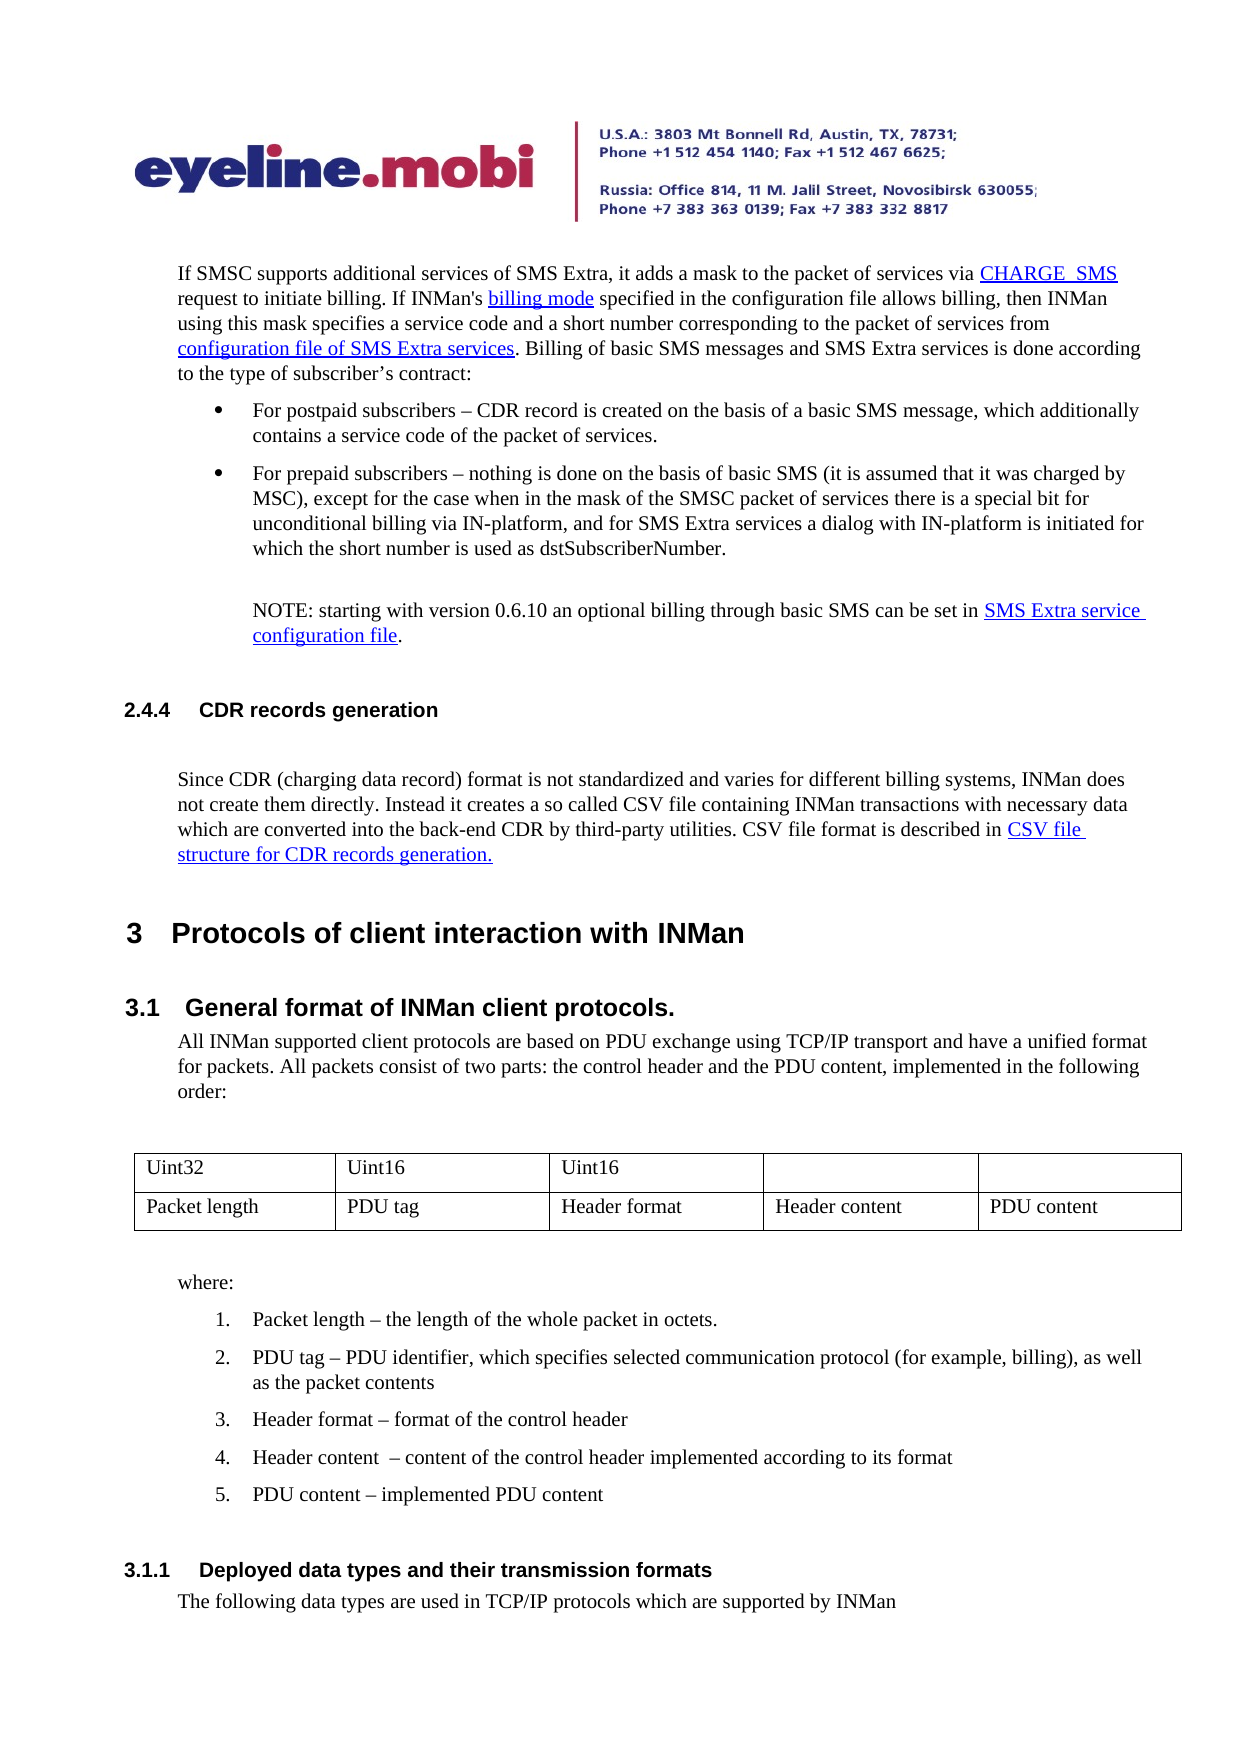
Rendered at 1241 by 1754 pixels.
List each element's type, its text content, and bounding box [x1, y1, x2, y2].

subtitle CDR records generation [118, 697, 1151, 722]
list Packet length – the length of the whole packet in octets. [215, 1306, 1151, 1331]
subtitle Protocols of client interaction with INMan [118, 916, 1151, 949]
table_cell Header content [764, 1193, 978, 1230]
list NOTE: starting with version 0.6.10 an optional billing through basic SMS can be set in SMS Extra service configuration file. [215, 597, 1151, 647]
table_header Uint16 [336, 1154, 549, 1192]
list Header content – content of the control header implemented according to its format [215, 1444, 1151, 1469]
list For postpaid subscribers – CDR record is created on the basis of a basic SMS message, which additionally contains a service code of the packet of services. [215, 397, 1151, 447]
list Header format – format of the control header [215, 1406, 1151, 1431]
subtitle General format of INMan client protocols. [118, 993, 1151, 1022]
table_cell PDU tag [336, 1193, 549, 1230]
table_cell Packet length [135, 1193, 335, 1230]
subtitle Deployed data types and their transmission formats [118, 1556, 1151, 1581]
text The following data types are used in TCP/IP protocols which are supported by INMan [177, 1588, 1151, 1613]
text All INMan supported client protocols are based on PDU exchange using TCP/IP transport and have a unified format for packets. All packets consist of two parts: the control header and the PDU content, implemented in the following order: [177, 1028, 1151, 1103]
text where: [177, 1269, 1151, 1294]
table_header Uint32 [135, 1154, 335, 1192]
list PDU content – implemented PDU content [215, 1481, 1151, 1506]
table_cell PDU content [979, 1193, 1181, 1230]
text Since CDR (charging data record) format is not standardized and varies for different billing systems, INMan does not create them directly. Instead it creates a so called CSV file containing INMan transactions with necessary data which are converted into the back-end CDR by third-party utilities. CSV file format is described in CSV file structure for CDR records generation. [177, 766, 1151, 866]
table_header [764, 1154, 978, 1192]
list For prepaid subscribers – nothing is done on the basis of basic SMS (it is assumed that it was charged by MSC), except for the case when in the mask of the SMSC packet of services there is a special bit for unconditional billing via IN-platform, and for SMS Extra services a dialog with IN-platform is initiated for which the short number is used as dstSubscriberNumber. [215, 460, 1151, 585]
table_header [979, 1154, 1181, 1192]
picture [134, 121, 1037, 222]
table_cell Header format [550, 1193, 763, 1230]
text If SMSC supports additional services of SMS Extra, it adds a mask to the packet of services via CHARGE_SMS request to initiate billing. If INMan's billing mode specified in the configuration file allows billing, then INMan using this mask specifies a service code and a short number corresponding to the packet of services from configuration file of SMS Extra services. Billing of basic SMS messages and SMS Extra services is done according to the type of subscriber’s contract: [177, 260, 1151, 385]
list PDU tag – PDU identifier, which specifies selected communication protocol (for example, billing), as well as the packet contents [215, 1344, 1151, 1394]
table_header Uint16 [550, 1154, 763, 1192]
